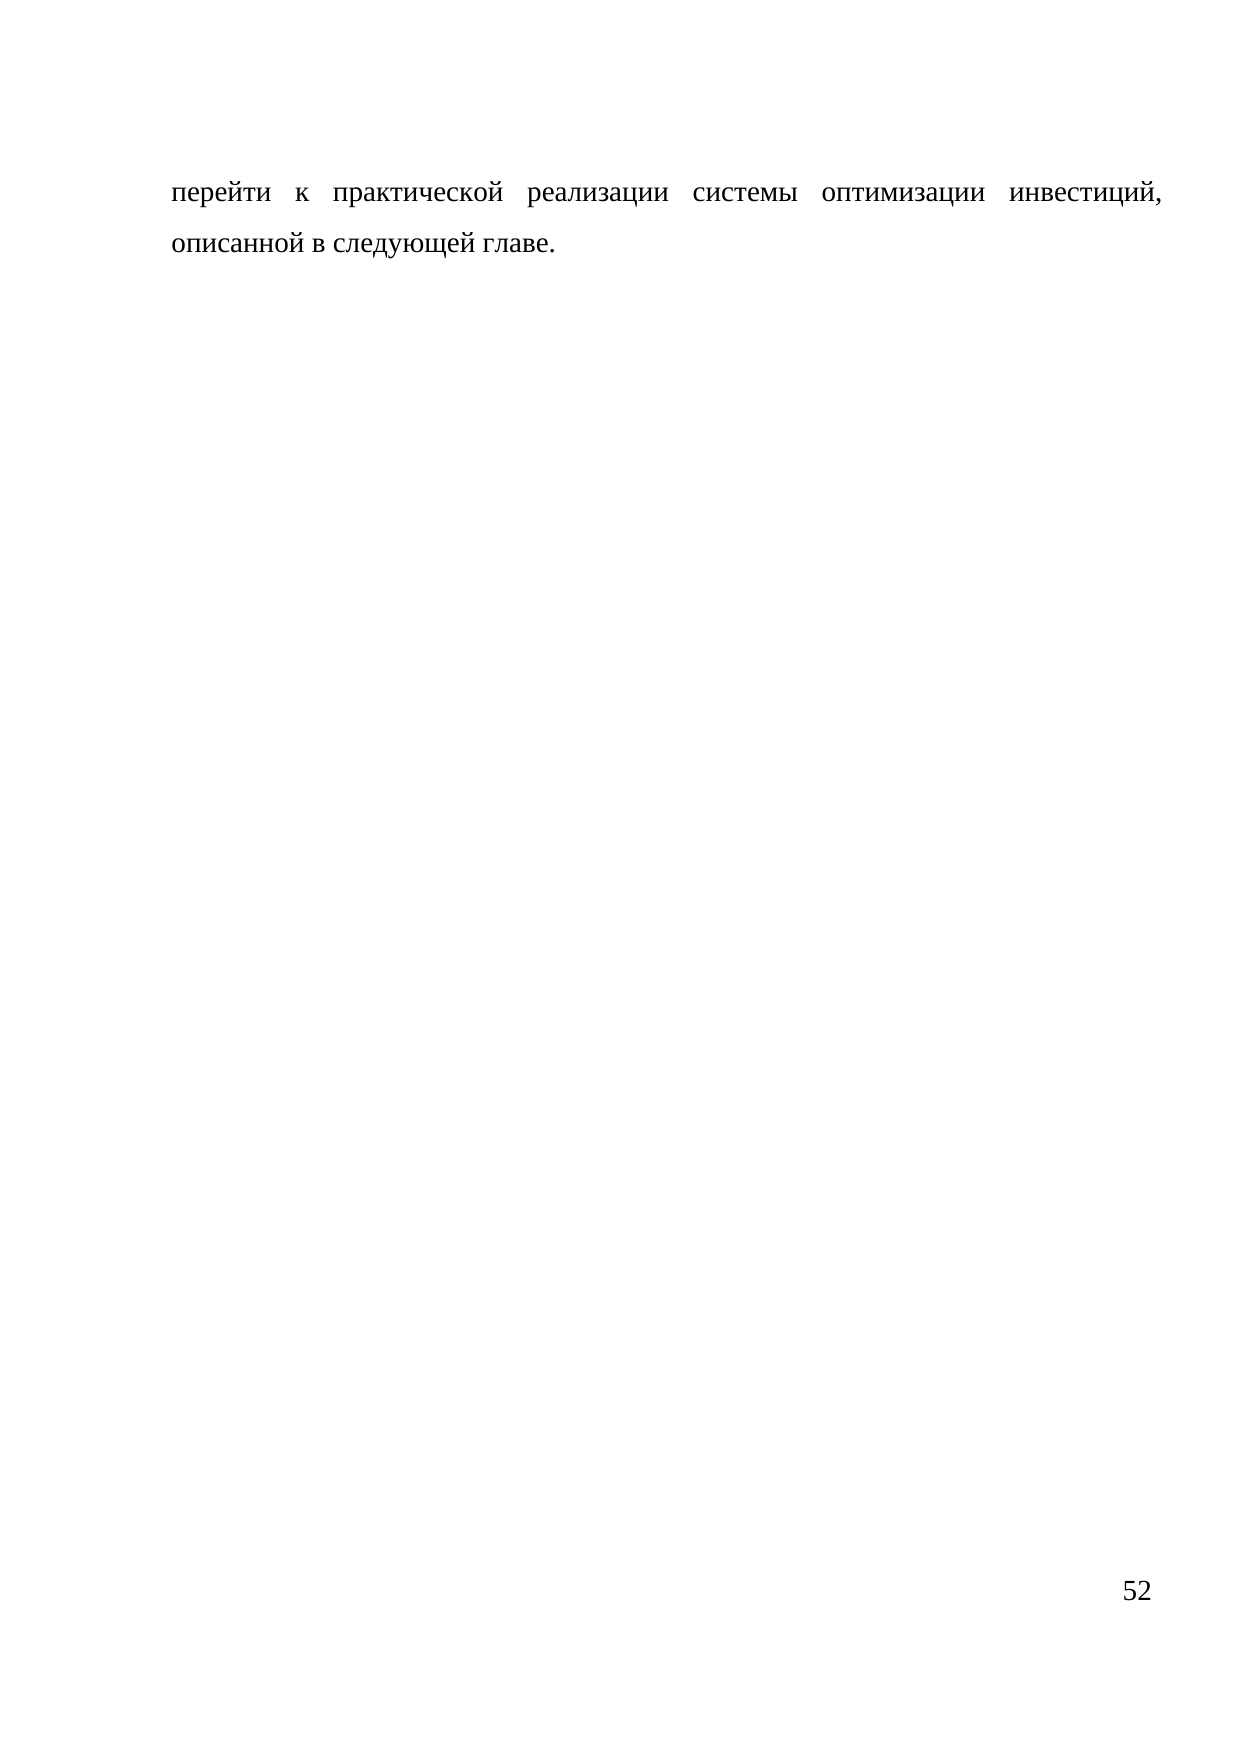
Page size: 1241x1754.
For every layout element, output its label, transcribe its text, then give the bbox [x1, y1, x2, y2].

text перейти к практической реализации системы оптимизации инвестиций, описанной в следующей главе. [171, 174, 1163, 258]
